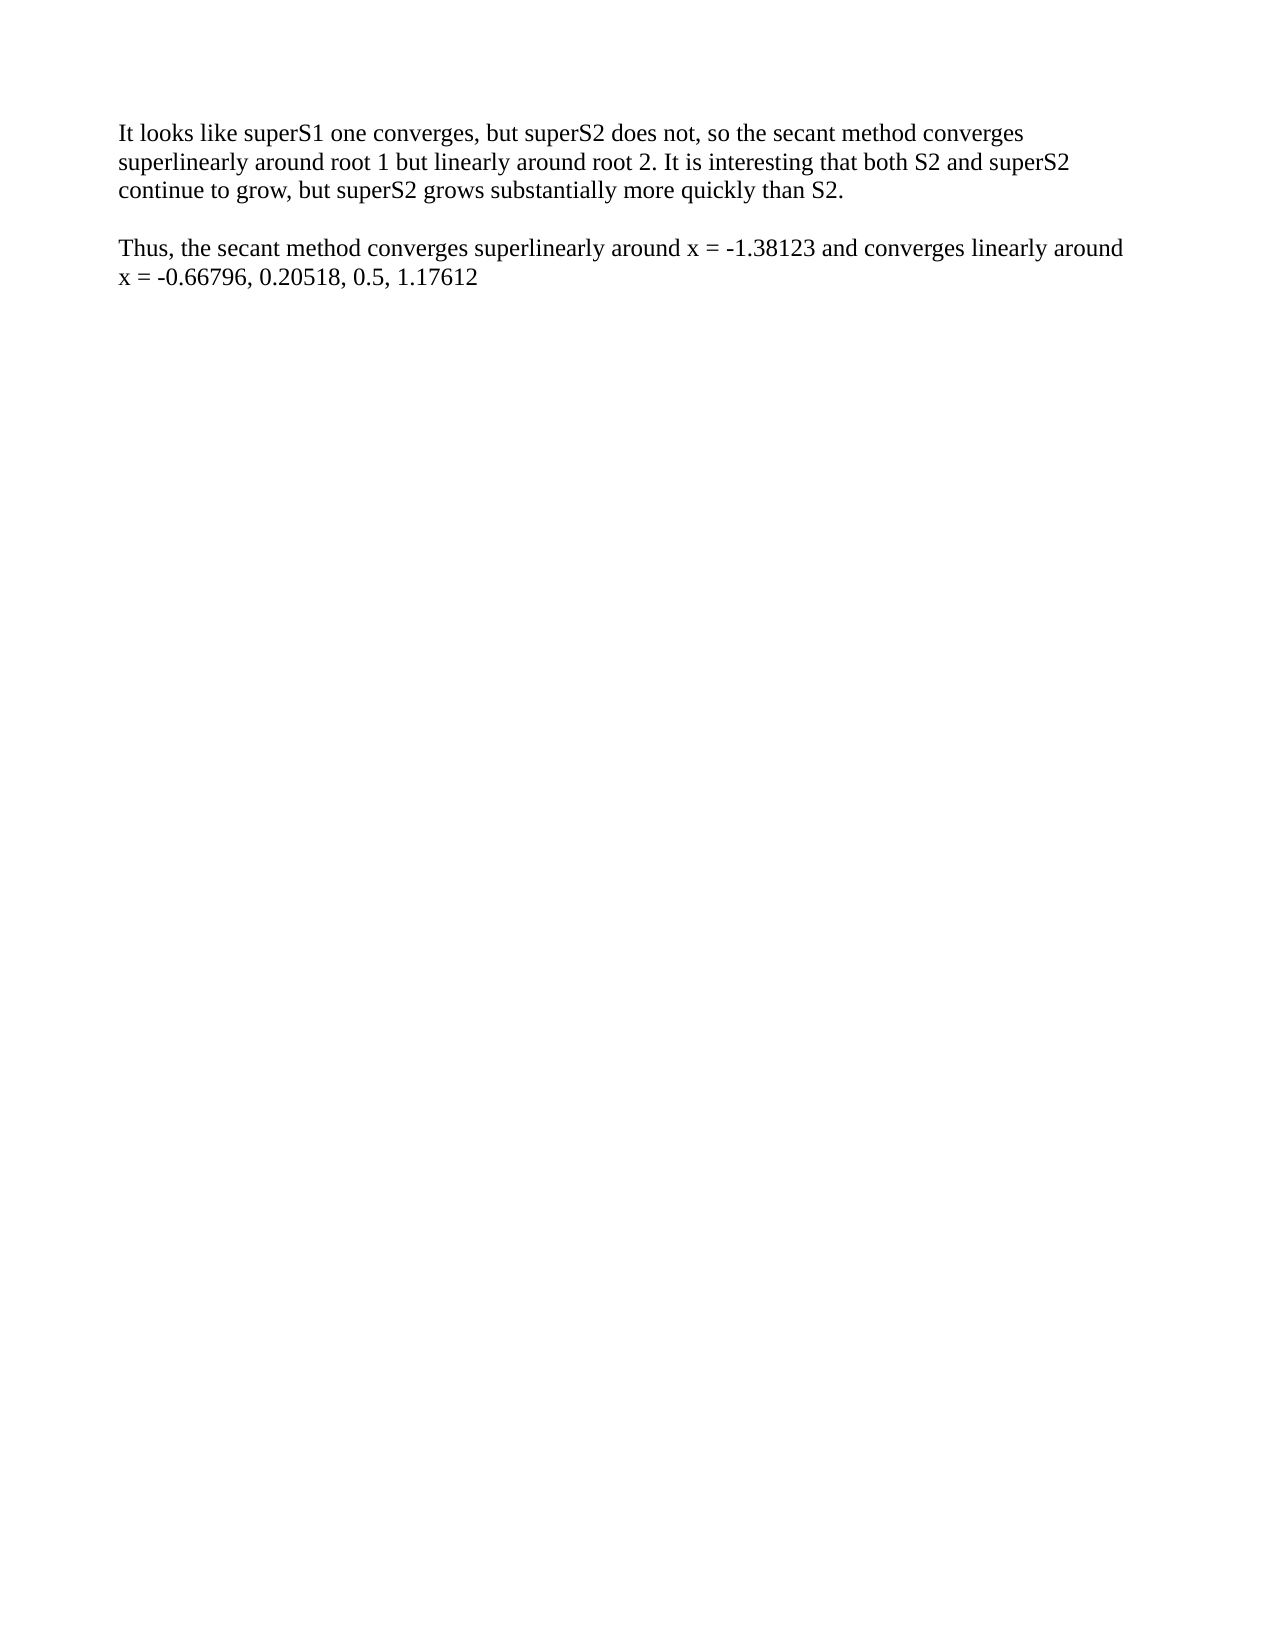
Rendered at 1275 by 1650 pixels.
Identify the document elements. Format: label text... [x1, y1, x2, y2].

text Thus, the secant method converges superlinearly around x = -1.38123 and converges linearly around [118, 233, 1157, 262]
text It looks like superS1 one converges, but superS2 does not, so the secant method converges superlinearly around root 1 but linearly around root 2. It is interesting that both S2 and superS2 continue to grow, but superS2 grows substantially more quickly than S2. [118, 118, 1157, 204]
text x = -0.66796, 0.20518, 0.5, 1.17612 [118, 262, 1157, 291]
